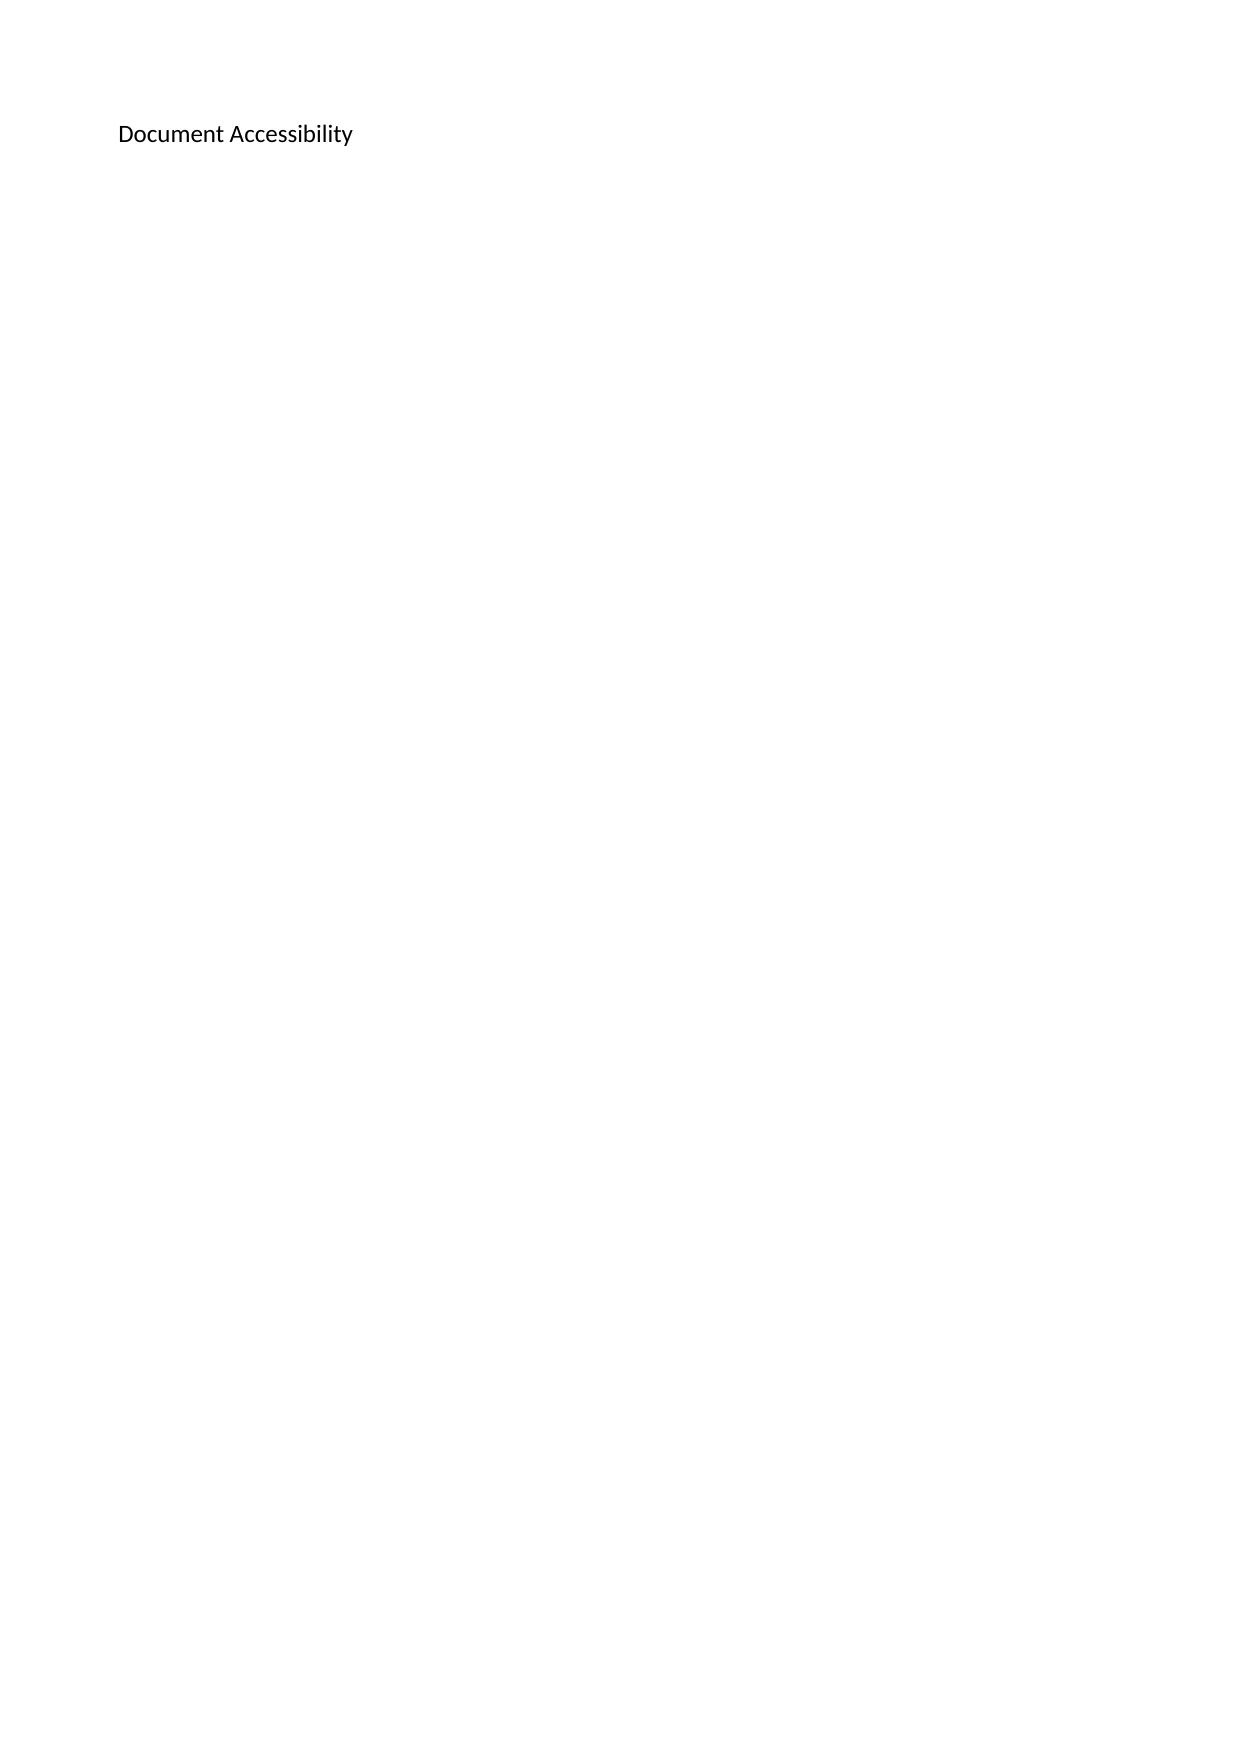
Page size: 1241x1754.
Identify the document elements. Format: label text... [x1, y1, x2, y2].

text Document Accessibility [118, 118, 1122, 149]
